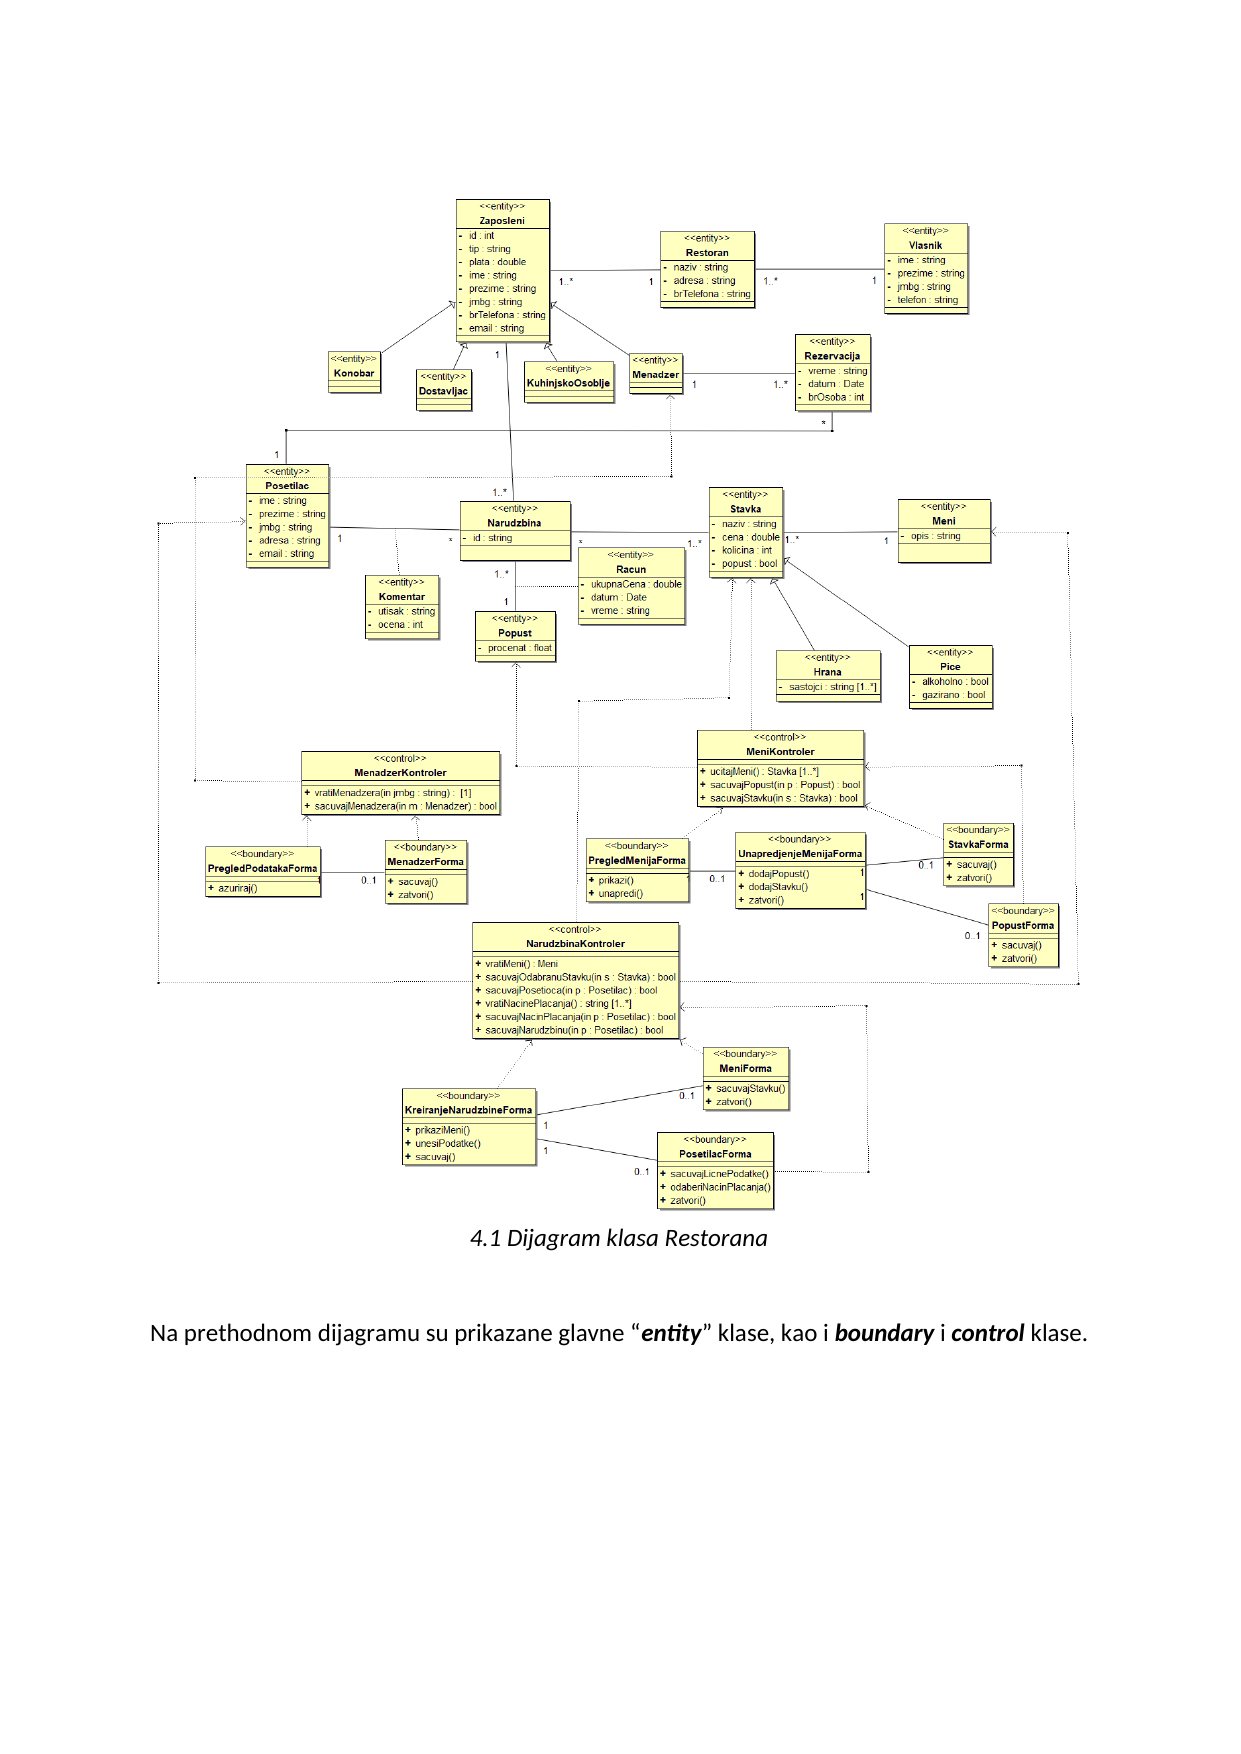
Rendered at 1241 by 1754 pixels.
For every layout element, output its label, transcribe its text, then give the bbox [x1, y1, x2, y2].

text 4.1 Dijagram klasa Restorana [150, 1218, 1090, 1253]
text Na prethodnom dijagramu su prikazane glavne “entity” klase, kao i boundary i control klase. [150, 1317, 1090, 1348]
picture [150, 150, 1091, 1218]
